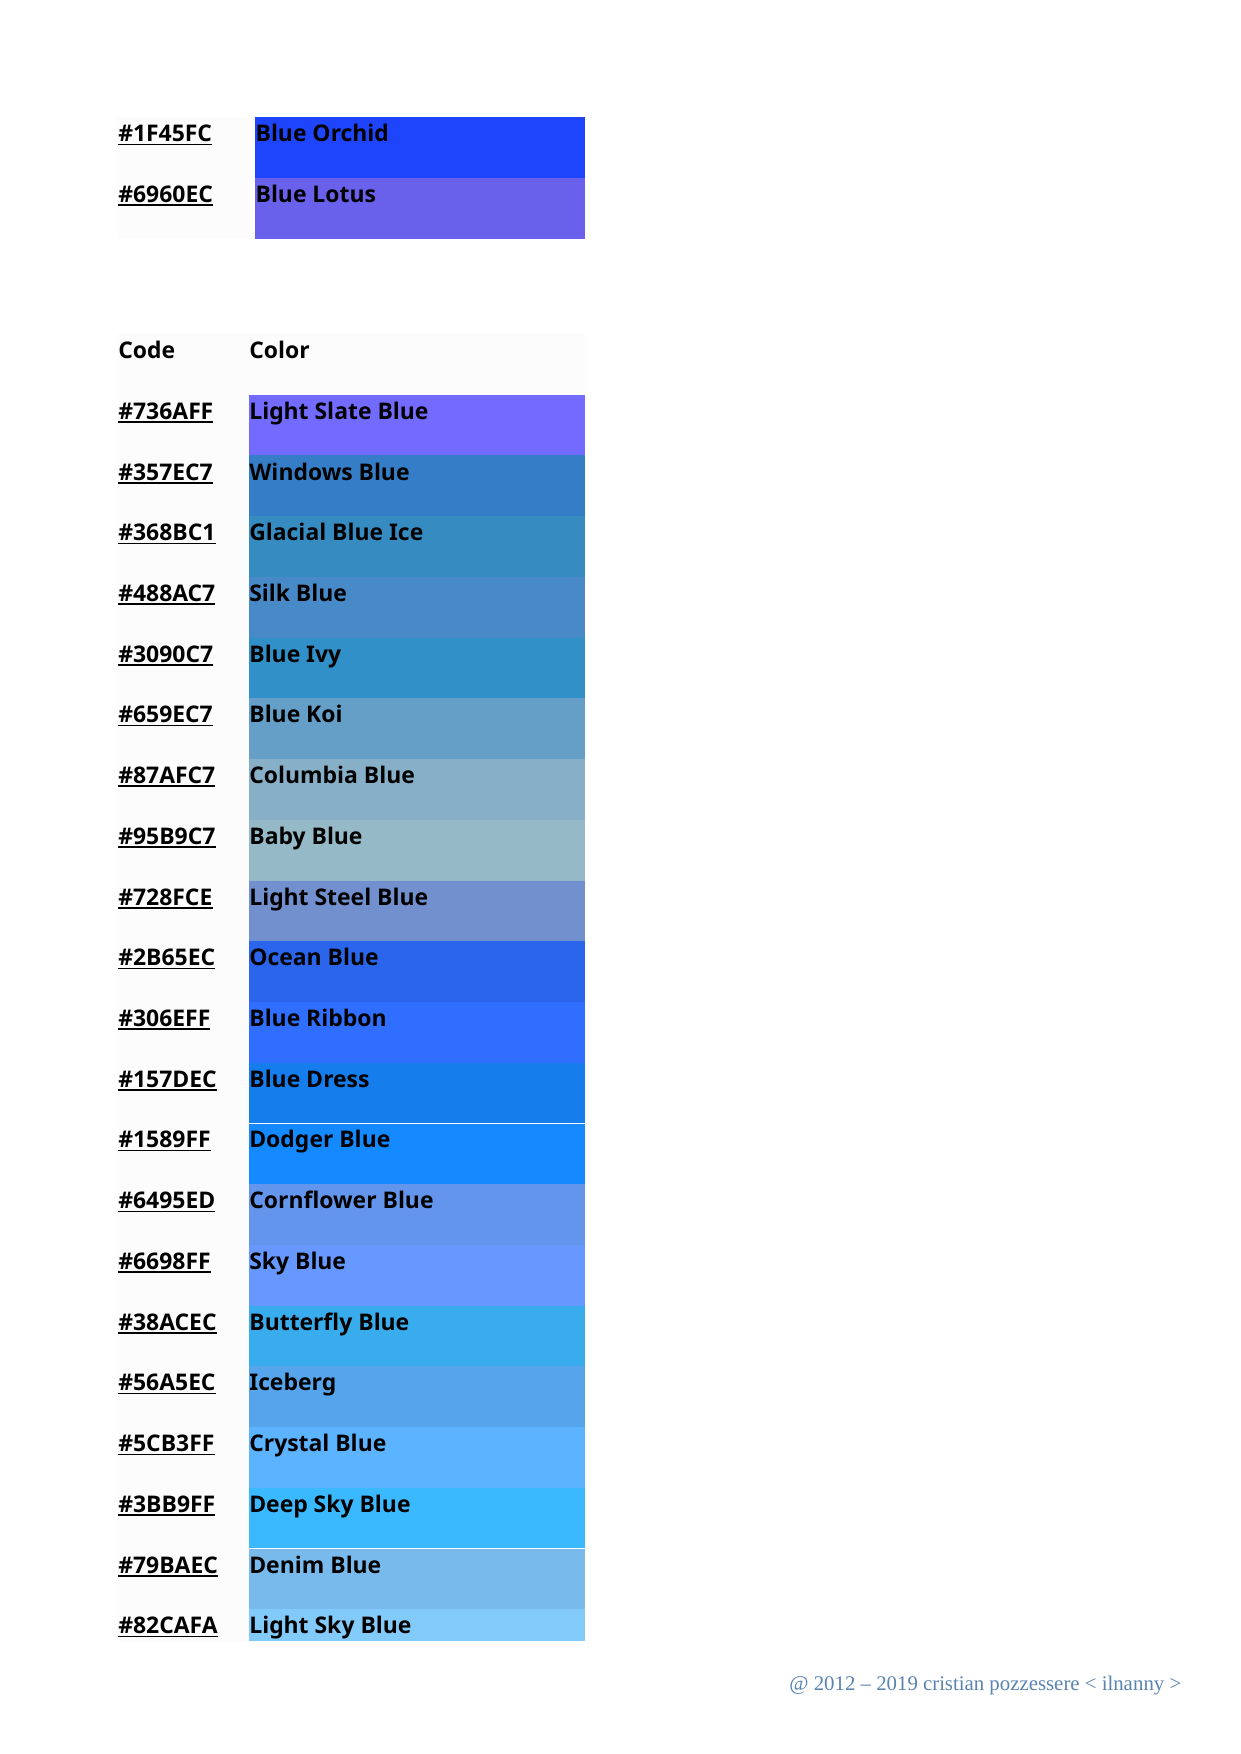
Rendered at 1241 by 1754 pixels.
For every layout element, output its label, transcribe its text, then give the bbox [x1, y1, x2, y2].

table_cell #6698FF [118, 1245, 249, 1306]
table_cell #79BAEC [118, 1549, 249, 1609]
table_cell #87AFC7 [118, 759, 249, 820]
table_cell Blue Orchid [255, 117, 585, 178]
table_cell Light Steel Blue [249, 881, 585, 941]
table_cell Cornflower Blue [249, 1184, 585, 1245]
table_cell #488AC7 [118, 577, 249, 638]
table_header Color [249, 334, 585, 395]
table_cell #306EFF [118, 1002, 249, 1063]
table_cell Glacial Blue Ice [249, 516, 585, 577]
table_cell Ocean Blue [249, 941, 585, 1002]
table_cell Sky Blue [249, 1245, 585, 1306]
table_cell #368BC1 [118, 516, 249, 577]
table_cell Iceberg [249, 1366, 585, 1427]
table_cell Light Slate Blue [249, 395, 585, 455]
table_cell Columbia Blue [249, 759, 585, 820]
table_cell #38ACEC [118, 1306, 249, 1366]
table_cell #3BB9FF [118, 1488, 249, 1548]
table_cell Crystal Blue [249, 1427, 585, 1488]
table_cell #1589FF [118, 1124, 249, 1184]
table_cell #56A5EC [118, 1366, 249, 1427]
table_cell #659EC7 [118, 698, 249, 759]
table_cell Dodger Blue [249, 1124, 585, 1184]
table_cell Silk Blue [249, 577, 585, 638]
table_cell #1F45FC [118, 117, 255, 178]
table_cell #2B65EC [118, 941, 249, 1002]
table_cell #95B9C7 [118, 820, 249, 881]
table_cell Denim Blue [249, 1549, 585, 1609]
table_cell #728FCE [118, 881, 249, 941]
table_cell #736AFF [118, 395, 249, 455]
table_cell Blue Ribbon [249, 1002, 585, 1063]
table_cell Blue Lotus [255, 178, 585, 239]
table_header Code [118, 334, 249, 395]
table_cell Baby Blue [249, 820, 585, 881]
table_cell Windows Blue [249, 455, 585, 516]
table_cell #82CAFA [118, 1609, 249, 1641]
table_cell #157DEC [118, 1063, 249, 1123]
table_cell #3090C7 [118, 638, 249, 698]
table_cell Deep Sky Blue [249, 1488, 585, 1548]
table_cell Butterfly Blue [249, 1306, 585, 1366]
table_cell Light Sky Blue [249, 1609, 585, 1641]
table_cell #5CB3FF [118, 1427, 249, 1488]
table_cell #357EC7 [118, 455, 249, 516]
table_cell #6495ED [118, 1184, 249, 1245]
table_cell Blue Dress [249, 1063, 585, 1123]
table_cell #6960EC [118, 178, 255, 239]
table_cell Blue Ivy [249, 638, 585, 698]
table_cell Blue Koi [249, 698, 585, 759]
